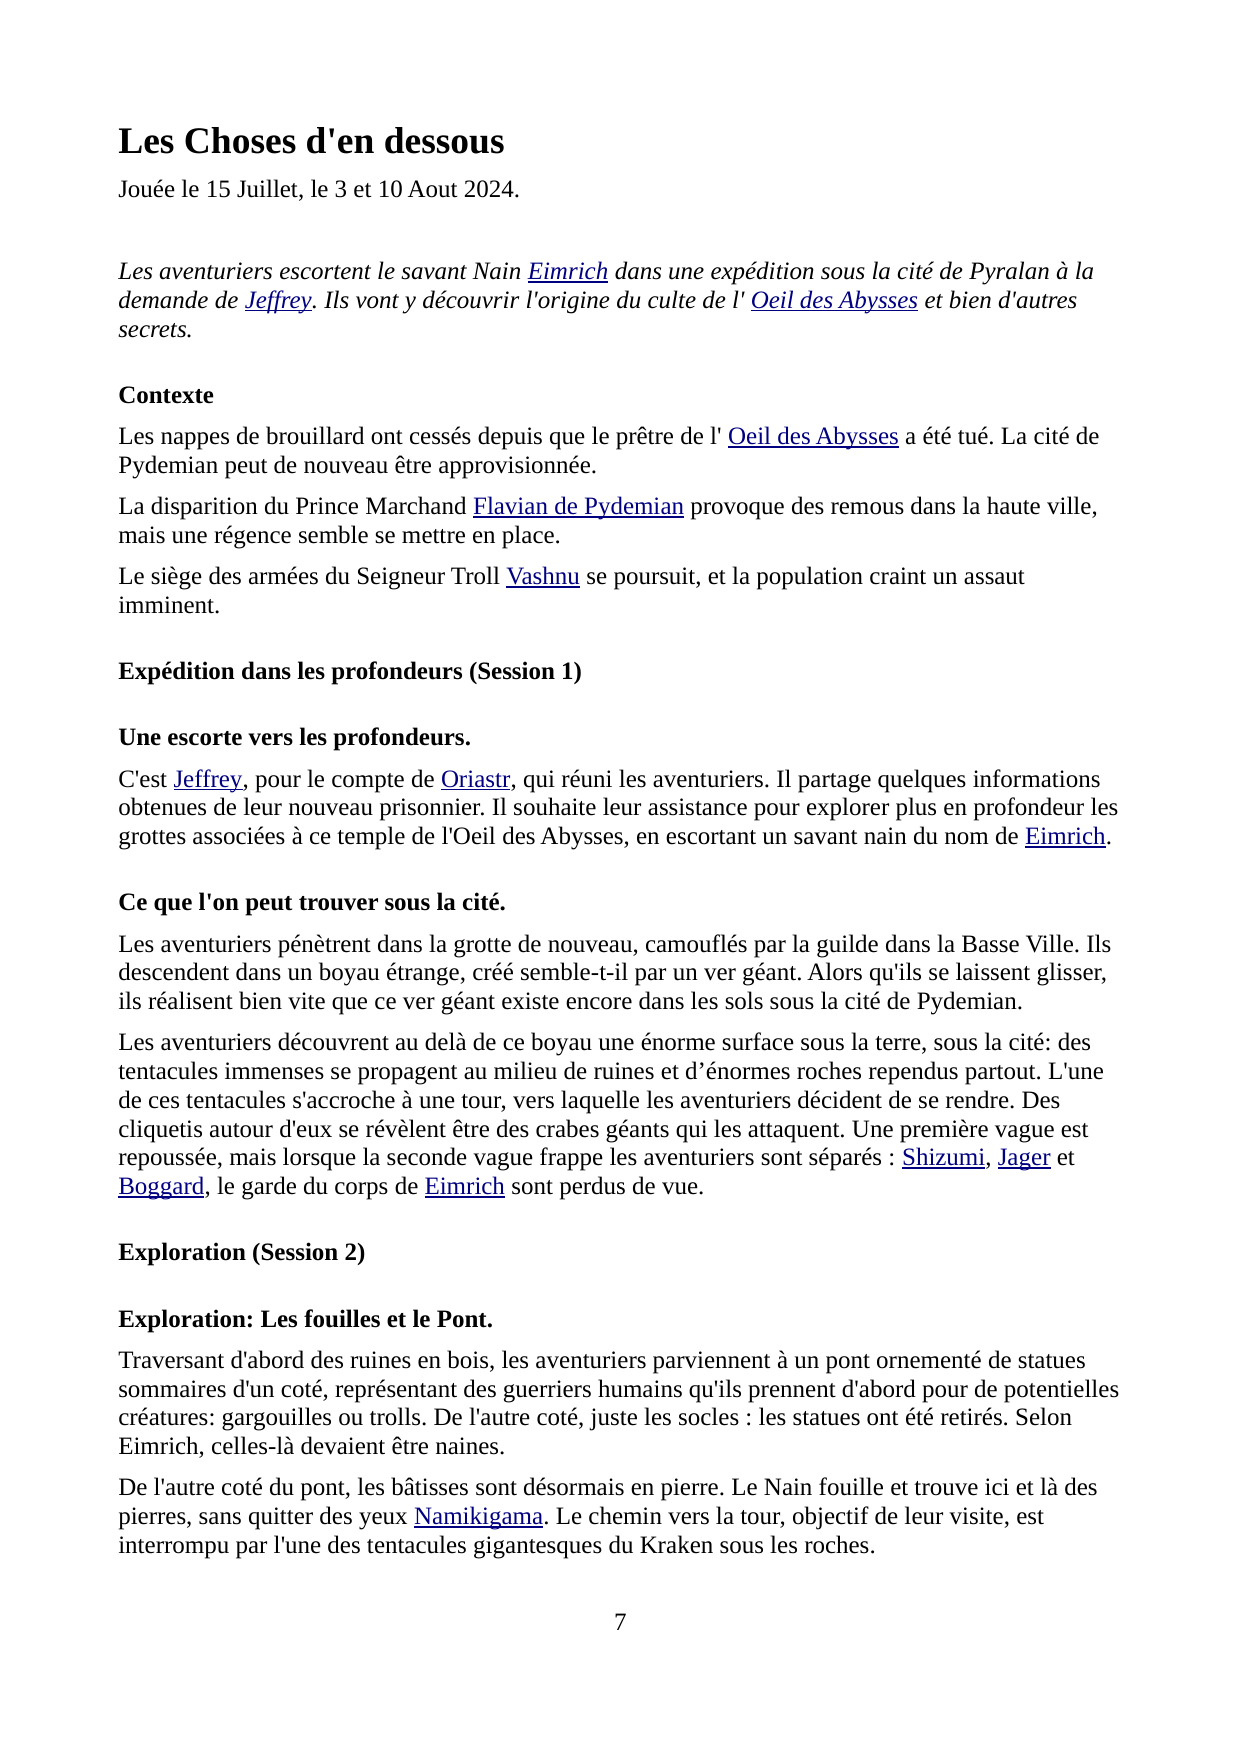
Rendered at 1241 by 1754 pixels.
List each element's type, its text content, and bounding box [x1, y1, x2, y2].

subtitle Expédition dans les profondeurs (Session 1) [118, 656, 1122, 685]
subtitle Contexte [118, 380, 1122, 409]
text Traversant d'abord des ruines en bois, les aventuriers parviennent à un pont ornementé de statues sommaires d'un coté, représentant des guerriers humains qu'ils prennent d'abord pour de potentielles créatures: gargouilles ou trolls. De l'autre coté, juste les socles : les statues ont été retirés. Selon Eimrich, celles-là devaient être naines. [118, 1345, 1122, 1460]
subtitle Une escorte vers les profondeurs. [118, 722, 1122, 751]
text Les nappes de brouillard ont cessés depuis que le prêtre de l' Oeil des Abysses a été tué. La cité de Pydemian peut de nouveau être approvisionnée. [118, 421, 1122, 479]
text La disparition du Prince Marchand Flavian de Pydemian provoque des remous dans la haute ville, mais une régence semble se mettre en place. [118, 491, 1122, 549]
subtitle Ce que l'on peut trouver sous la cité. [118, 887, 1122, 916]
text Les aventuriers pénètrent dans la grotte de nouveau, camouflés par la guilde dans la Basse Ville. Ils descendent dans un boyau étrange, créé semble-t-il par un ver géant. Alors qu'ils se laissent glisser, ils réalisent bien vite que ce ver géant existe encore dans les sols sous la cité de Pydemian. [118, 929, 1122, 1015]
text De l'autre coté du pont, les bâtisses sont désormais en pierre. Le Nain fouille et trouve ici et là des pierres, sans quitter des yeux Namikigama. Le chemin vers la tour, objectif de leur visite, est interrompu par l'une des tentacules gigantesques du Kraken sous les roches. [118, 1472, 1122, 1559]
text Les aventuriers escortent le savant Nain Eimrich dans une expédition sous la cité de Pyralan à la demande de Jeffrey. Ils vont y découvrir l'origine du culte de l' Oeil des Abysses et bien d'autres secrets. [118, 256, 1122, 342]
text C'est Jeffrey, pour le compte de Oriastr, qui réuni les aventuriers. Il partage quelques informations obtenues de leur nouveau prisonnier. Il souhaite leur assistance pour explorer plus en profondeur les grottes associées à ce temple de l'Oeil des Abysses, en escortant un savant nain du nom de Eimrich. [118, 764, 1122, 850]
text Les Choses d'en dessous [118, 118, 1122, 161]
text Jouée le 15 Juillet, le 3 et 10 Aout 2024. [118, 174, 1122, 202]
text Les aventuriers découvrent au delà de ce boyau une énorme surface sous la terre, sous la cité: des tentacules immenses se propagent au milieu de ruines et d’énormes roches rependus partout. L'une de ces tentacules s'accroche à une tour, vers laquelle les aventuriers décident de se rendre. Des cliquetis autour d'eux se révèlent être des crabes géants qui les attaquent. Une première vague est repoussée, mais lorsque la seconde vague frappe les aventuriers sont séparés : Shizumi, Jager et Boggard, le garde du corps de Eimrich sont perdus de vue. [118, 1027, 1122, 1200]
subtitle Exploration: Les fouilles et le Pont. [118, 1304, 1122, 1332]
text Le siège des armées du Seigneur Troll Vashnu se poursuit, et la population craint un assaut imminent. [118, 561, 1122, 619]
subtitle Exploration (Session 2) [118, 1237, 1122, 1266]
